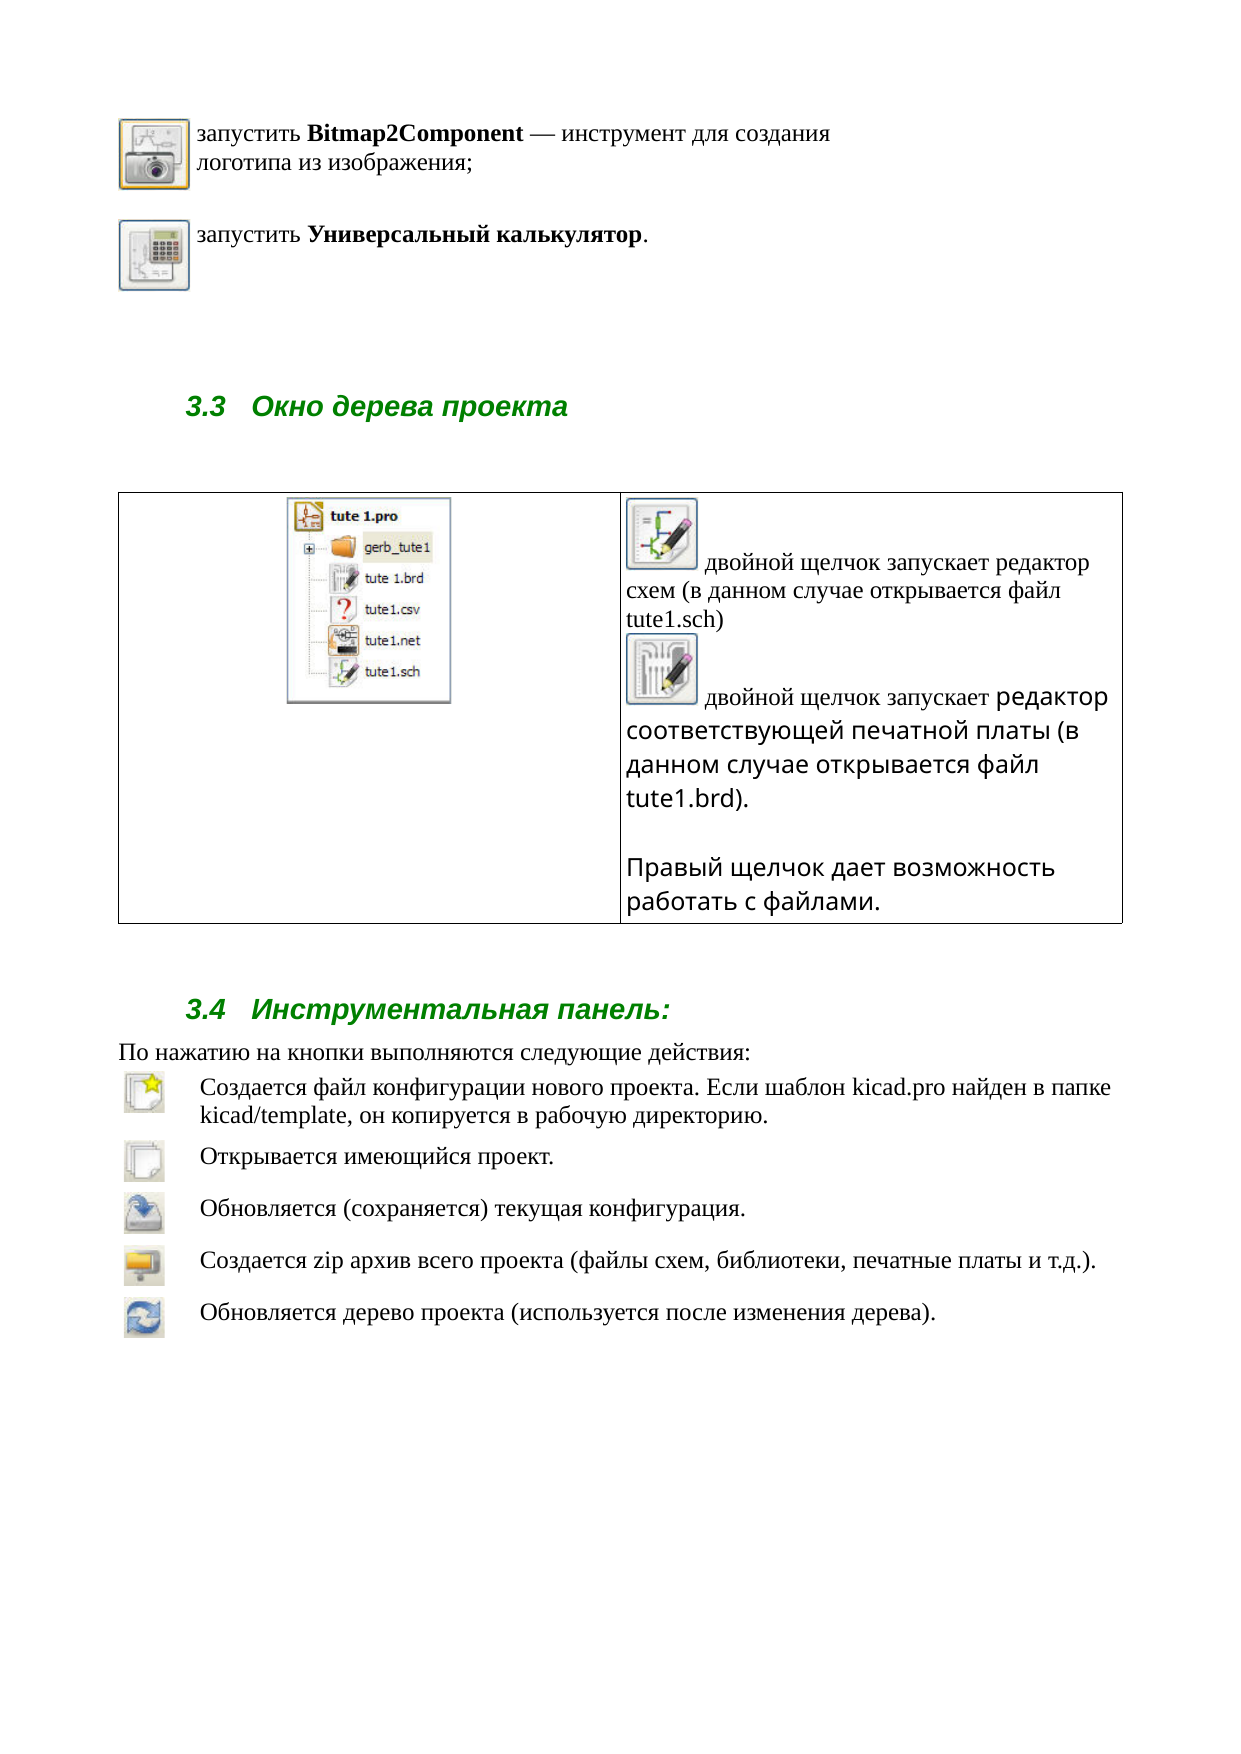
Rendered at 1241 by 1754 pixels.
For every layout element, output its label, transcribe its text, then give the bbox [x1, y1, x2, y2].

table_cell [118, 1187, 194, 1239]
picture [123, 1245, 165, 1286]
table_cell запустить Bitmap2Component — инструмент для создания логотипа из изображения; [190, 118, 876, 219]
table_cell запустить Универсальный калькулятор. [190, 219, 876, 320]
table_header Создается файл конфигурации нового проекта. Если шаблон kicad.pro найден в папке kicad/template, он копируется в рабочую директорию. [194, 1066, 1123, 1135]
table_cell [118, 1239, 194, 1292]
table_cell [118, 1292, 194, 1344]
picture [286, 497, 452, 704]
picture [118, 219, 191, 292]
subtitle Инструментальная панель: [177, 992, 1122, 1026]
table_header [118, 1066, 194, 1135]
table_cell Обновляется дерево проекта (используется после изменения дерева). [194, 1292, 1123, 1344]
table_cell Обновляется (сохраняется) текущая конфигурация. [194, 1187, 1123, 1239]
picture [118, 118, 191, 191]
table_cell Создается zip архив всего проекта (файлы схем, библиотеки, печатные платы и т.д.). [194, 1239, 1123, 1292]
picture [123, 1192, 165, 1234]
table_header [119, 493, 620, 497]
subtitle Окно дерева проекта [177, 389, 1122, 423]
picture [123, 1071, 165, 1113]
text По нажатию на кнопки выполняются следующие действия: [118, 1037, 1122, 1066]
table_cell [118, 1135, 194, 1187]
table_header [119, 498, 620, 923]
table_cell [118, 292, 190, 320]
picture [123, 1140, 165, 1182]
picture [625, 633, 699, 706]
table_cell [118, 191, 190, 219]
table_header двойной щелчок запускает редактор схем (в данном случае открывается файл tute1.sch) двойной щелчок запускает редактор соответствующей печатной платы (в данном случае открывается файл tute1.brd). Правый щелчок дает возможность работать с файлами. [621, 493, 1122, 923]
table_cell Открывается имеющийся проект. [194, 1135, 1123, 1187]
picture [625, 497, 699, 571]
picture [123, 1297, 165, 1338]
